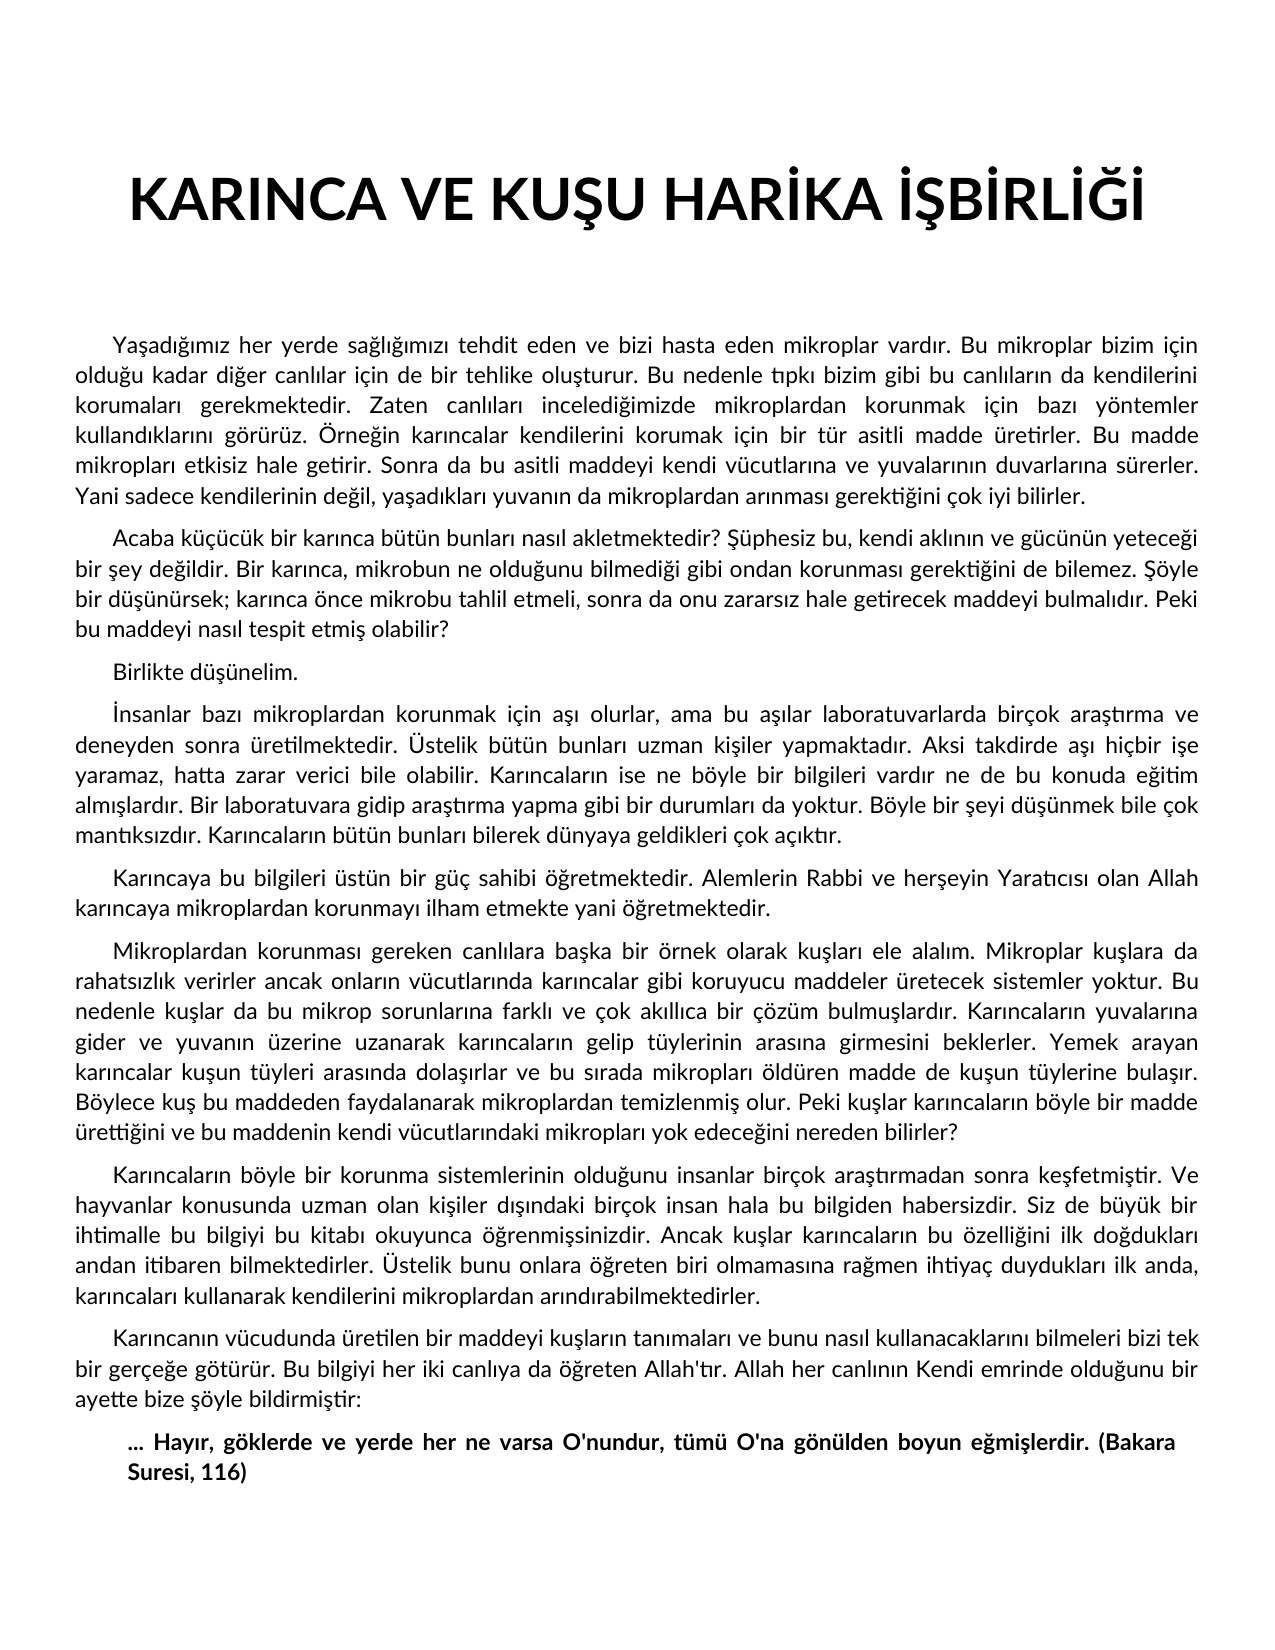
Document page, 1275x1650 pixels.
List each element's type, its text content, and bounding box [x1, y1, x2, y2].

text Karıncaya bu bilgileri üstün bir güç sahibi öğretmektedir. Alemlerin Rabbi ve herşeyin Yaratıcısı olan Allah karıncaya mikroplardan korunmayı ilham etmekte yani öğretmektedir. [75, 864, 1200, 921]
text İnsanlar bazı mikroplardan korunmak için aşı olurlar, ama bu aşılar laboratuvarlarda birçok araştırma ve deneyden sonra üretilmektedir. Üstelik bütün bunları uzman kişiler yapmaktadır. Aksi takdirde aşı hiçbir işe yaramaz, hatta zarar verici bile olabilir. Karıncaların ise ne böyle bir bilgileri vardır ne de bu konuda eğitim almışlardır. Bir laboratuvara gidip araştırma yapma gibi bir durumları da yoktur. Böyle bir şeyi düşünmek bile çok mantıksızdır. Karıncaların bütün bunları bilerek dünyaya geldikleri çok açıktır. [75, 700, 1200, 848]
text Karıncanın vücudunda üretilen bir maddeyi kuşların tanımaları ve bunu nasıl kullanacaklarını bilmeleri bizi tek bir gerçeğe götürür. Bu bilgiyi her iki canlıya da öğreten Allah'tır. Allah her canlının Kendi emrinde olduğunu bir ayette bize şöyle bildirmiştir: [75, 1324, 1200, 1412]
subtitle KARINCA VE KUŞU HARİKA İŞBİRLİĞİ [75, 162, 1200, 232]
text ... Hayır, göklerde ve yerde her ne varsa O'nundur, tümü O'na gönülden boyun eğmişlerdir. (Bakara Suresi, 116) [127, 1427, 1177, 1485]
text Mikroplardan korunması gereken canlılara başka bir örnek olarak kuşları ele alalım. Mikroplar kuşlara da rahatsızlık verirler ancak onların vücutlarında karıncalar gibi koruyucu maddeler üretecek sistemler yoktur. Bu nedenle kuşlar da bu mikrop sorunlarına farklı ve çok akıllıca bir çözüm bulmuşlardır. Karıncaların yuvalarına gider ve yuvanın üzerine uzanarak karıncaların gelip tüylerinin arasına girmesini beklerler. Yemek arayan karıncalar kuşun tüyleri arasında dolaşırlar ve bu sırada mikropları öldüren madde de kuşun tüylerine bulaşır. Böylece kuş bu maddeden faydalanarak mikroplardan temizlenmiş olur. Peki kuşlar karıncaların böyle bir madde ürettiğini ve bu maddenin kendi vücutlarındaki mikropları yok edeceğini nereden bilirler? [75, 937, 1200, 1145]
text Birlikte düşünelim. [75, 657, 1200, 685]
text Yaşadığımız her yerde sağlığımızı tehdit eden ve bizi hasta eden mikroplar vardır. Bu mikroplar bizim için olduğu kadar diğer canlılar için de bir tehlike oluşturur. Bu nedenle tıpkı bizim gibi bu canlıların da kendilerini korumaları gerekmektedir. Zaten canlıları incelediğimizde mikroplardan korunmak için bazı yöntemler kullandıklarını görürüz. Örneğin karıncalar kendilerini korumak için bir tür asitli madde üretirler. Bu madde mikropları etkisiz hale getirir. Sonra da bu asitli maddeyi kendi vücutlarına ve yuvalarının duvarlarına sürerler. Yani sadece kendilerinin değil, yaşadıkları yuvanın da mikroplardan arınması gerektiğini çok iyi bilirler. [75, 330, 1200, 509]
text Karıncaların böyle bir korunma sistemlerinin olduğunu insanlar birçok araştırmadan sonra keşfetmiştir. Ve hayvanlar konusunda uzman olan kişiler dışındaki birçok insan hala bu bilgiden habersizdir. Siz de büyük bir ihtimalle bu bilgiyi bu kitabı okuyunca öğrenmişsinizdir. Ancak kuşlar karıncaların bu özelliğini ilk doğdukları andan itibaren bilmektedirler. Üstelik bunu onlara öğreten biri olmamasına rağmen ihtiyaç duydukları ilk anda, karıncaları kullanarak kendilerini mikroplardan arındırabilmektedirler. [75, 1161, 1200, 1309]
text Acaba küçücük bir karınca bütün bunları nasıl akletmektedir? Şüphesiz bu, kendi aklının ve gücünün yeteceği bir şey değildir. Bir karınca, mikrobun ne olduğunu bilmediği gibi ondan korunması gerektiğini de bilemez. Şöyle bir düşünürsek; karınca önce mikrobu tahlil etmeli, sonra da onu zararsız hale getirecek maddeyi bulmalıdır. Peki bu maddeyi nasıl tespit etmiş olabilir? [75, 524, 1200, 642]
